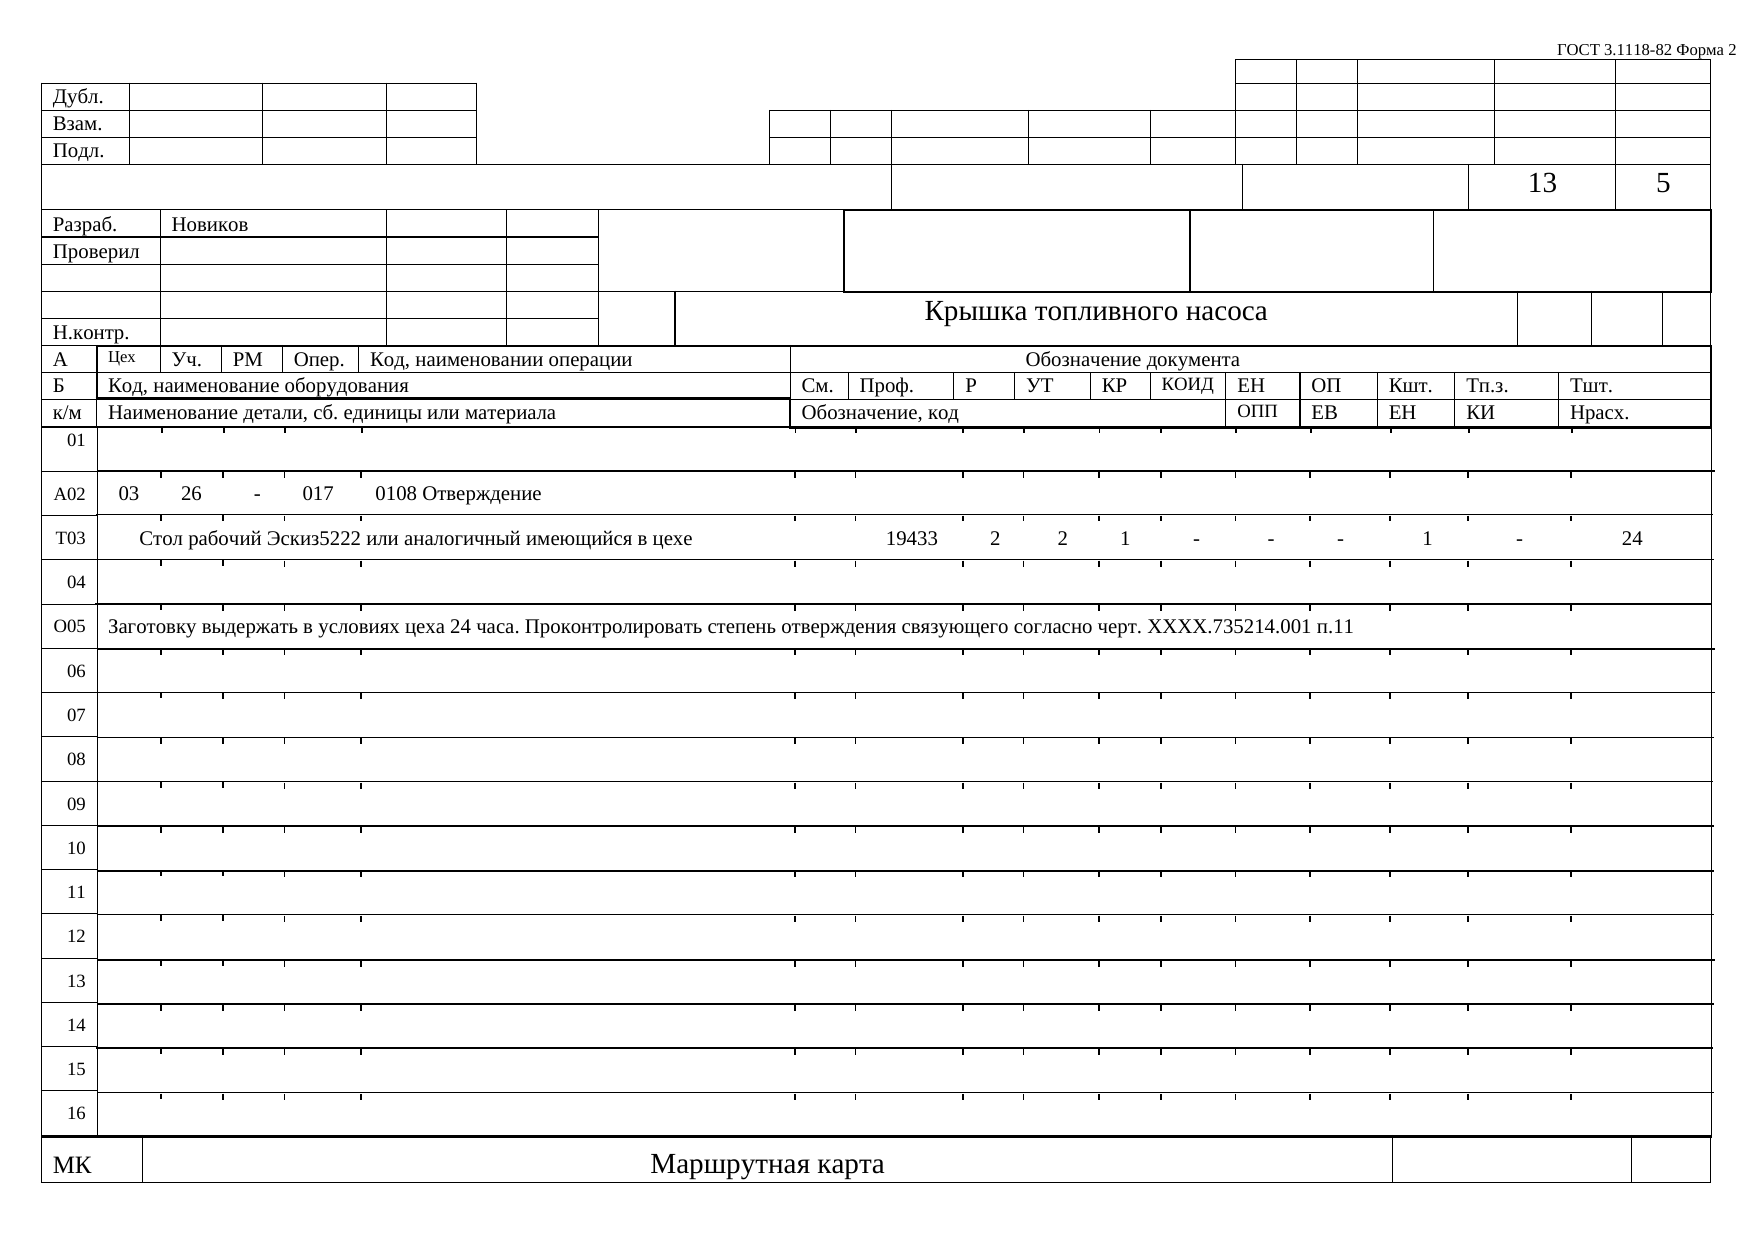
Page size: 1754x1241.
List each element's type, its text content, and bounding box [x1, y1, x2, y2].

table_cell [42, 292, 160, 318]
table_cell [1297, 111, 1357, 137]
table_cell 11 [42, 870, 97, 913]
table_cell 08 [42, 737, 97, 781]
table_cell [387, 265, 506, 291]
table_cell [1358, 84, 1494, 110]
table_cell [1495, 138, 1615, 164]
table_cell [42, 165, 891, 209]
table_cell [1236, 111, 1296, 137]
table_cell 09 [42, 782, 97, 825]
table_cell [387, 111, 476, 137]
table_cell [892, 165, 1242, 209]
table_header [1616, 60, 1710, 83]
table_cell Цех [98, 347, 160, 372]
table_cell [161, 265, 386, 291]
table_cell [1495, 111, 1615, 137]
table_cell [98, 1049, 1711, 1090]
table_cell [98, 428, 1711, 470]
table_cell [387, 138, 476, 164]
table_cell 10 [42, 826, 97, 869]
table_cell Подл. [42, 138, 129, 164]
table_cell [98, 650, 1711, 692]
table_cell [98, 915, 1711, 958]
table_cell Дубл. [42, 84, 129, 110]
table_cell [130, 111, 262, 137]
table_cell А02 [42, 472, 97, 515]
table_cell [98, 560, 1711, 603]
table_cell 15 [42, 1047, 97, 1090]
table_cell ЕВ [1301, 400, 1377, 426]
table_cell Кшт. [1378, 373, 1454, 399]
table_cell [263, 138, 386, 164]
table_cell Крышка топливного насоса [676, 292, 1517, 345]
table_cell [387, 210, 506, 236]
table_cell [599, 210, 843, 291]
table_cell [1236, 84, 1296, 110]
table_cell Обозначение, код [791, 400, 1225, 426]
table_cell 12 [42, 914, 97, 958]
table_cell [1243, 165, 1468, 209]
table_cell [477, 137, 769, 164]
table_cell [507, 319, 598, 345]
table_cell [1297, 84, 1357, 110]
table_cell Обозначение документа [791, 347, 1710, 372]
table_cell ЕН [1226, 373, 1299, 399]
table_cell КР [1091, 373, 1150, 399]
table_cell [726, 83, 1235, 110]
table_cell Н.контр. [42, 319, 160, 345]
table_cell Нрасх. [1559, 400, 1710, 426]
table_cell Р [954, 373, 1014, 399]
table_cell Новиков [161, 210, 386, 236]
table_cell [1663, 293, 1710, 345]
table_cell [98, 782, 1711, 825]
table_cell Наименование детали, сб. единицы или материала [97, 400, 789, 426]
table_cell [599, 292, 674, 345]
table_cell 07 [42, 693, 97, 736]
table_cell [831, 138, 891, 164]
table_header [1236, 60, 1296, 83]
table_cell Тп.з. [1455, 373, 1558, 399]
table_cell См.. [791, 373, 848, 399]
table_cell ОП [1301, 373, 1377, 399]
table_cell [130, 138, 262, 164]
table_cell КИ [1455, 400, 1558, 426]
table_cell [161, 238, 386, 263]
table_cell [1495, 84, 1615, 110]
table_cell О05 [42, 605, 97, 648]
table_cell Уч. [161, 347, 221, 372]
table_cell [387, 84, 476, 110]
table_cell [1236, 138, 1296, 164]
table_cell Т03 [42, 516, 97, 559]
table_cell Заготовку выдержать в условиях цеха 24 часа. Проконтролировать степень отверждения связующего согласно черт. ХХХХ.735214.001 п.11 [98, 605, 1711, 648]
table_cell [1632, 1138, 1710, 1182]
table_cell [1393, 1138, 1631, 1182]
table_cell [845, 211, 1189, 291]
table_cell Код, наименование оборудования [98, 373, 790, 397]
table_cell [130, 84, 262, 110]
table_cell [770, 138, 830, 164]
table_cell [892, 111, 1028, 137]
table_cell [507, 210, 598, 236]
table_cell [263, 84, 386, 110]
table_cell [98, 1005, 1711, 1046]
table_cell [1592, 293, 1662, 345]
table_cell Проверил [42, 238, 160, 263]
table_cell Маршрутная карта [143, 1138, 1392, 1182]
table_cell [1616, 138, 1710, 164]
table_cell [161, 319, 386, 345]
table_cell [507, 265, 598, 291]
table_cell [387, 292, 506, 318]
table_cell к/м [42, 400, 96, 426]
table_cell Стол рабочий Эскиз5222 или аналогичный имеющийся в цехе 19433 2 2 1 - - - 1 - 24 [98, 515, 1711, 559]
table_cell [1358, 111, 1494, 137]
table_cell [1029, 111, 1150, 137]
table_cell РМ [222, 347, 282, 372]
table_cell 06 [42, 649, 97, 692]
table_cell [98, 738, 1711, 781]
table_cell [892, 138, 1028, 164]
table_cell Взам. [42, 111, 129, 137]
table_cell Разраб. [42, 210, 160, 236]
table_cell Б [42, 373, 96, 399]
table_cell 16 [42, 1091, 97, 1135]
table_header [1297, 60, 1357, 83]
table_cell [1434, 211, 1710, 291]
table_cell Код, наименовании операции [359, 347, 790, 372]
table_cell [1029, 138, 1150, 164]
table_cell [98, 872, 1711, 913]
table_cell [1358, 138, 1494, 164]
table_cell УТ [1015, 373, 1090, 399]
table_cell 03 26 - 017 0108 Отверждение [98, 472, 1711, 514]
table_header [1495, 60, 1615, 83]
table_cell [1191, 211, 1433, 291]
table_cell МК [42, 1138, 142, 1182]
table_cell Тшт. [1559, 373, 1710, 399]
table_cell [98, 1093, 1711, 1135]
table_cell 5 [1616, 165, 1710, 209]
table_cell [387, 319, 506, 345]
table_cell ЕН [1378, 400, 1454, 426]
table_cell Опер. [283, 347, 358, 372]
table_cell [42, 265, 160, 291]
table_cell 14 [42, 1003, 97, 1046]
table_cell [477, 83, 726, 110]
table_cell КОИД [1151, 373, 1225, 399]
table_cell Проф. [849, 373, 953, 399]
table_cell [477, 110, 769, 137]
table_cell ОПП [1226, 400, 1299, 426]
table_header [41, 59, 1235, 83]
table_cell [98, 961, 1711, 1002]
table_cell [1616, 111, 1710, 137]
table_cell [387, 238, 506, 263]
table_cell 04 [42, 560, 97, 603]
table_cell 13 [42, 959, 97, 1002]
table_cell [1297, 138, 1357, 164]
table_cell [1616, 84, 1710, 110]
table_cell [263, 111, 386, 137]
table_cell [98, 827, 1711, 869]
table_cell 13 [1469, 165, 1615, 209]
table_cell [770, 111, 830, 137]
table_cell [507, 238, 598, 263]
table_cell А [42, 346, 96, 372]
table_cell [831, 111, 891, 137]
table_cell [1151, 111, 1235, 137]
table_cell 01 [42, 428, 97, 471]
table_cell [1518, 293, 1591, 345]
table_cell [507, 292, 598, 318]
table_cell [98, 693, 1711, 736]
table_cell [161, 292, 386, 318]
table_header [1358, 60, 1494, 83]
table_cell [1151, 138, 1235, 164]
